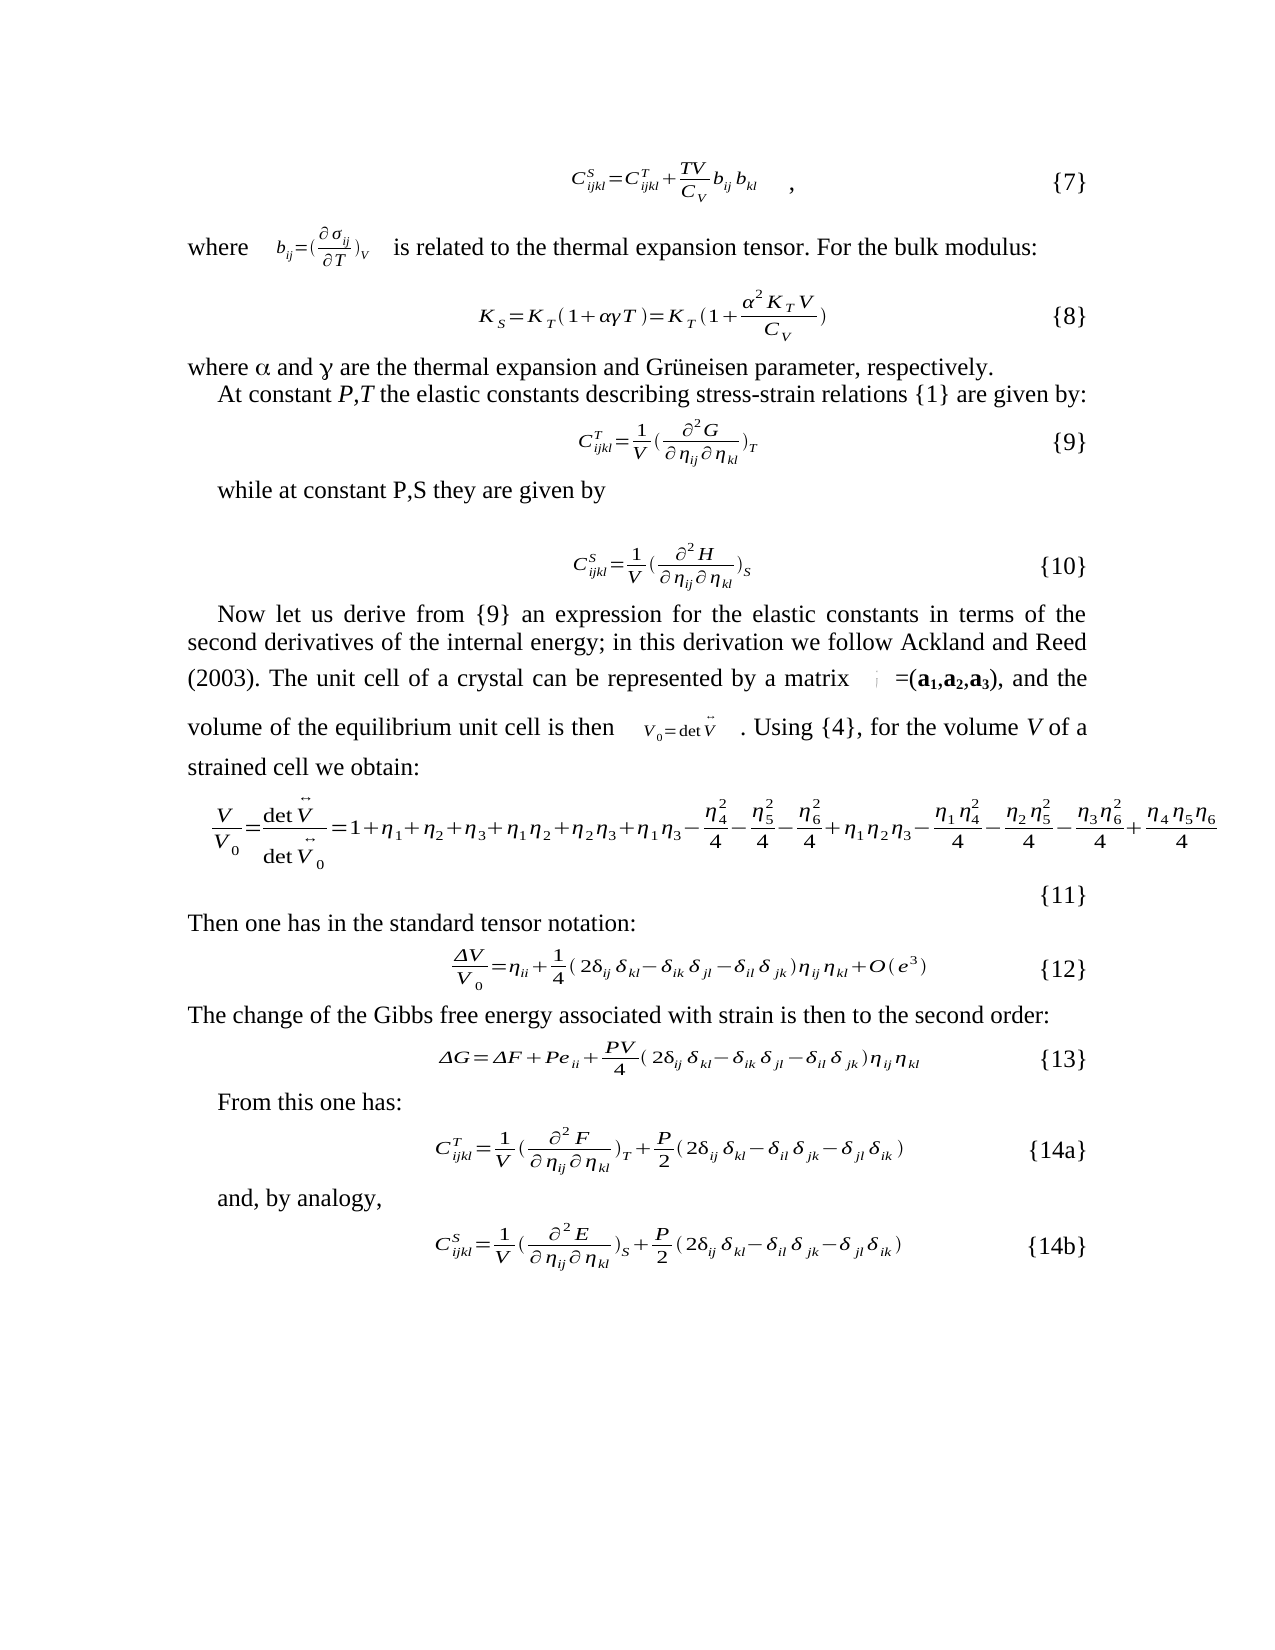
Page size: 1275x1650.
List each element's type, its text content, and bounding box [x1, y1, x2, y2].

text {13} [187, 1029, 1087, 1088]
text Then one has in the standard tensor notation: [187, 909, 1087, 937]
text and, by analogy, [187, 1184, 1087, 1212]
text while at constant P,S they are given by [187, 476, 1087, 504]
text , {7} [187, 150, 1087, 214]
text Now let us derive from {9} an expression for the elastic constants in terms of the second derivatives of the internal energy; in this derivation we follow Ackland and Reed (2003). The unit cell of a crystal can be represented by a matrix =(a1,a2,a3), and the volume of the equilibrium unit cell is then . Using {4}, for the volume V of a strained cell we obtain: [187, 600, 1087, 781]
text {10} [187, 532, 1087, 600]
text At constant P,T the elastic constants describing stress-strain relations {1} are given by: [187, 380, 1087, 408]
text {14a} [187, 1116, 1087, 1184]
text where  and  are the thermal expansion and Grüneisen parameter, respectively. [187, 353, 1087, 380]
text From this one has: [187, 1088, 1087, 1116]
text {11} [187, 781, 1244, 909]
text {9} [187, 408, 1087, 476]
text where is related to the thermal expansion tensor. For the bulk modulus: [187, 214, 1087, 279]
text {8} [187, 279, 1087, 353]
text {12} [187, 937, 1087, 1002]
text The change of the Gibbs free energy associated with strain is then to the second order: [187, 1002, 1087, 1029]
text {14b} [187, 1212, 1087, 1280]
